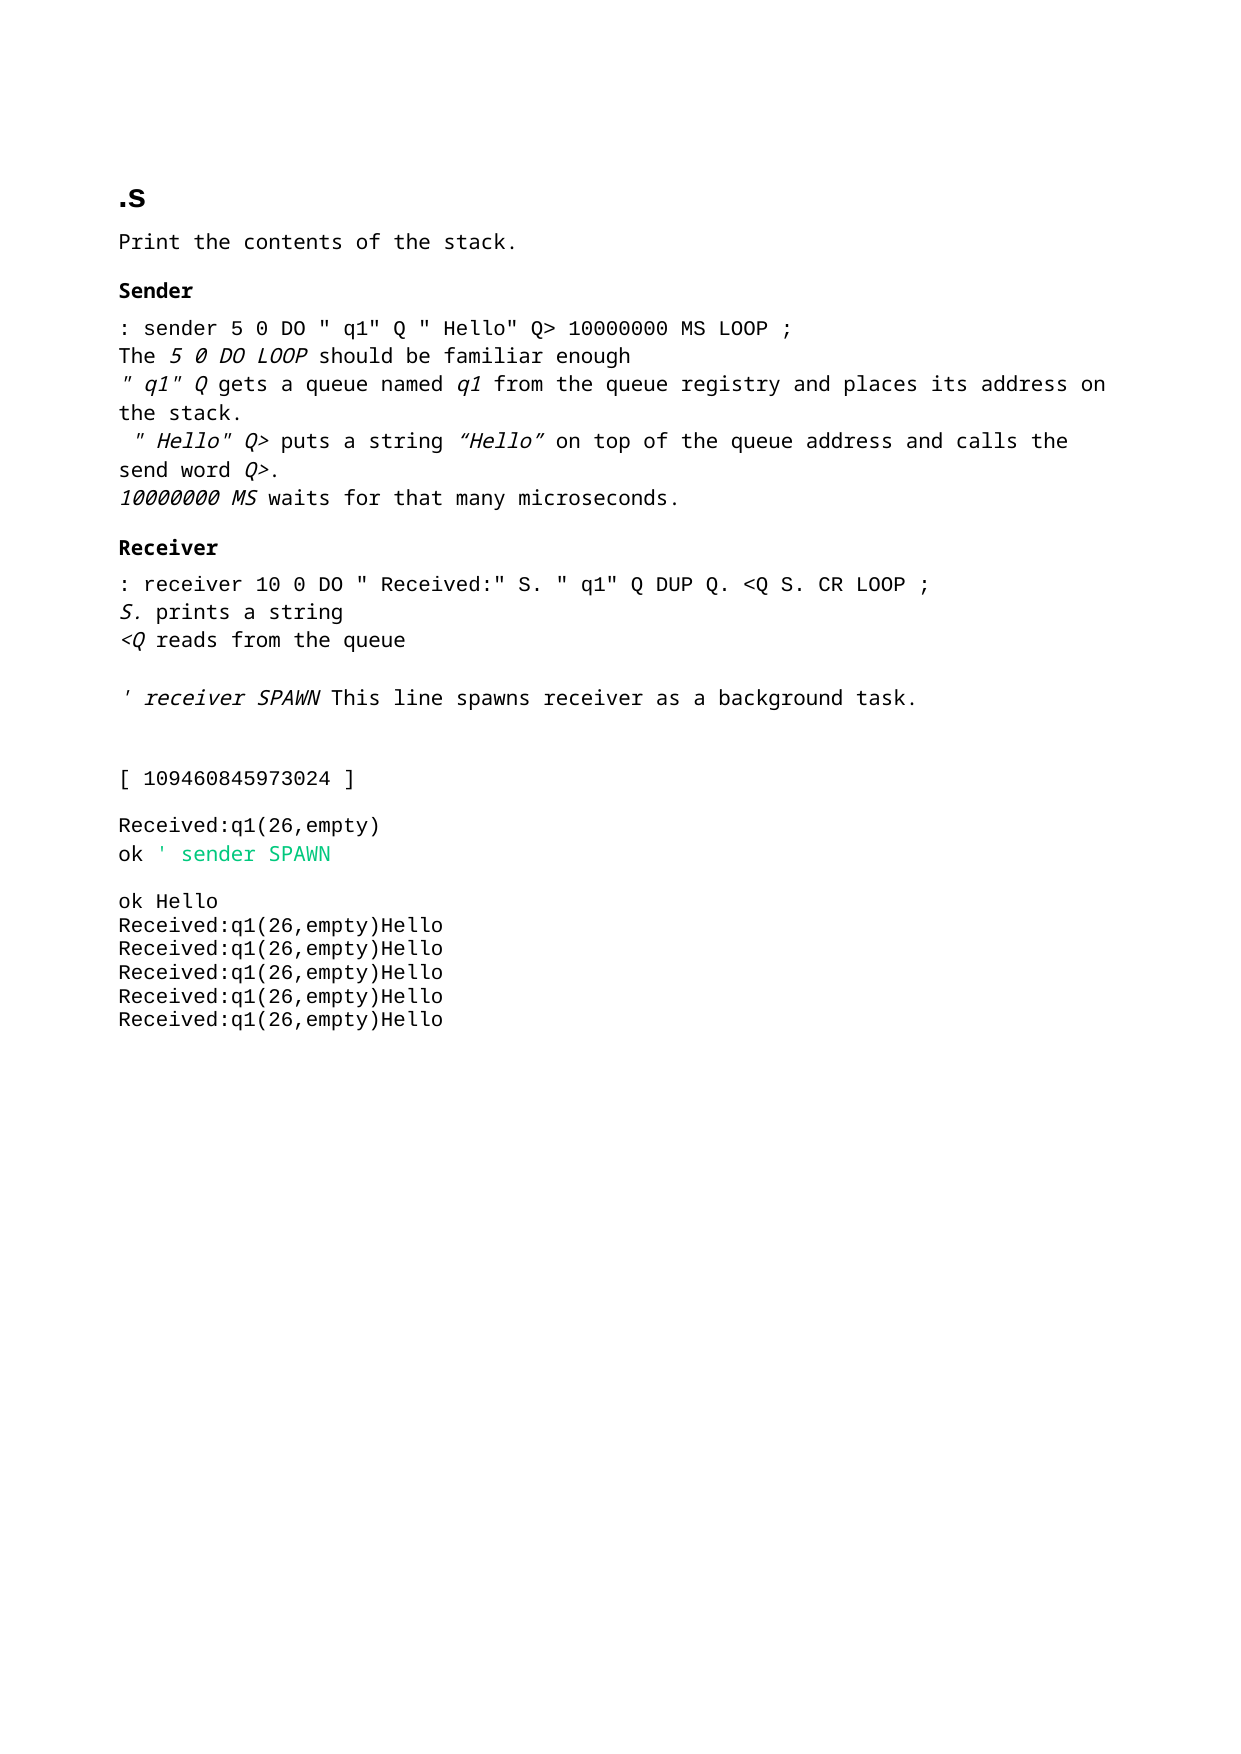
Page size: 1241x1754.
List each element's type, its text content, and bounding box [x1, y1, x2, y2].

text Received:q1(26,empty)Hello [118, 915, 1122, 938]
text Received:q1(26,empty)Hello [118, 938, 1122, 962]
text <Q reads from the queue [118, 626, 1122, 654]
text Received:q1(26,empty)Hello [118, 986, 1122, 1009]
text Received:q1(26,empty) [118, 815, 1122, 839]
subtitle Receiver [118, 533, 1122, 561]
text Print the contents of the stack. [118, 227, 1122, 256]
text " Hello" Q> puts a string “Hello” on top of the queue address and calls the send word Q>. [118, 426, 1122, 483]
text The 5 0 DO LOOP should be familiar enough [118, 341, 1122, 369]
text ok ' sender SPAWN [118, 839, 1122, 867]
subtitle Sender [118, 277, 1122, 305]
text : sender 5 0 DO " q1" Q " Hello" Q> 10000000 MS LOOP ; [118, 317, 1122, 341]
text " q1" Q gets a queue named q1 from the queue registry and places its address on the stack. [118, 369, 1122, 426]
text Received:q1(26,empty)Hello [118, 962, 1122, 986]
text S. prints a string [118, 597, 1122, 626]
text Received:q1(26,empty)Hello [118, 1009, 1122, 1033]
text : receiver 10 0 DO " Received:" S. " q1" Q DUP Q. <Q S. CR LOOP ; [118, 573, 1122, 597]
text ok Hello [118, 891, 1122, 915]
text 10000000 MS waits for that many microseconds. [118, 483, 1122, 512]
text ' receiver SPAWN This line spawns receiver as a background task. [118, 683, 1122, 711]
text [ 109460845973024 ] [118, 768, 1122, 792]
subtitle .s [118, 176, 1122, 215]
